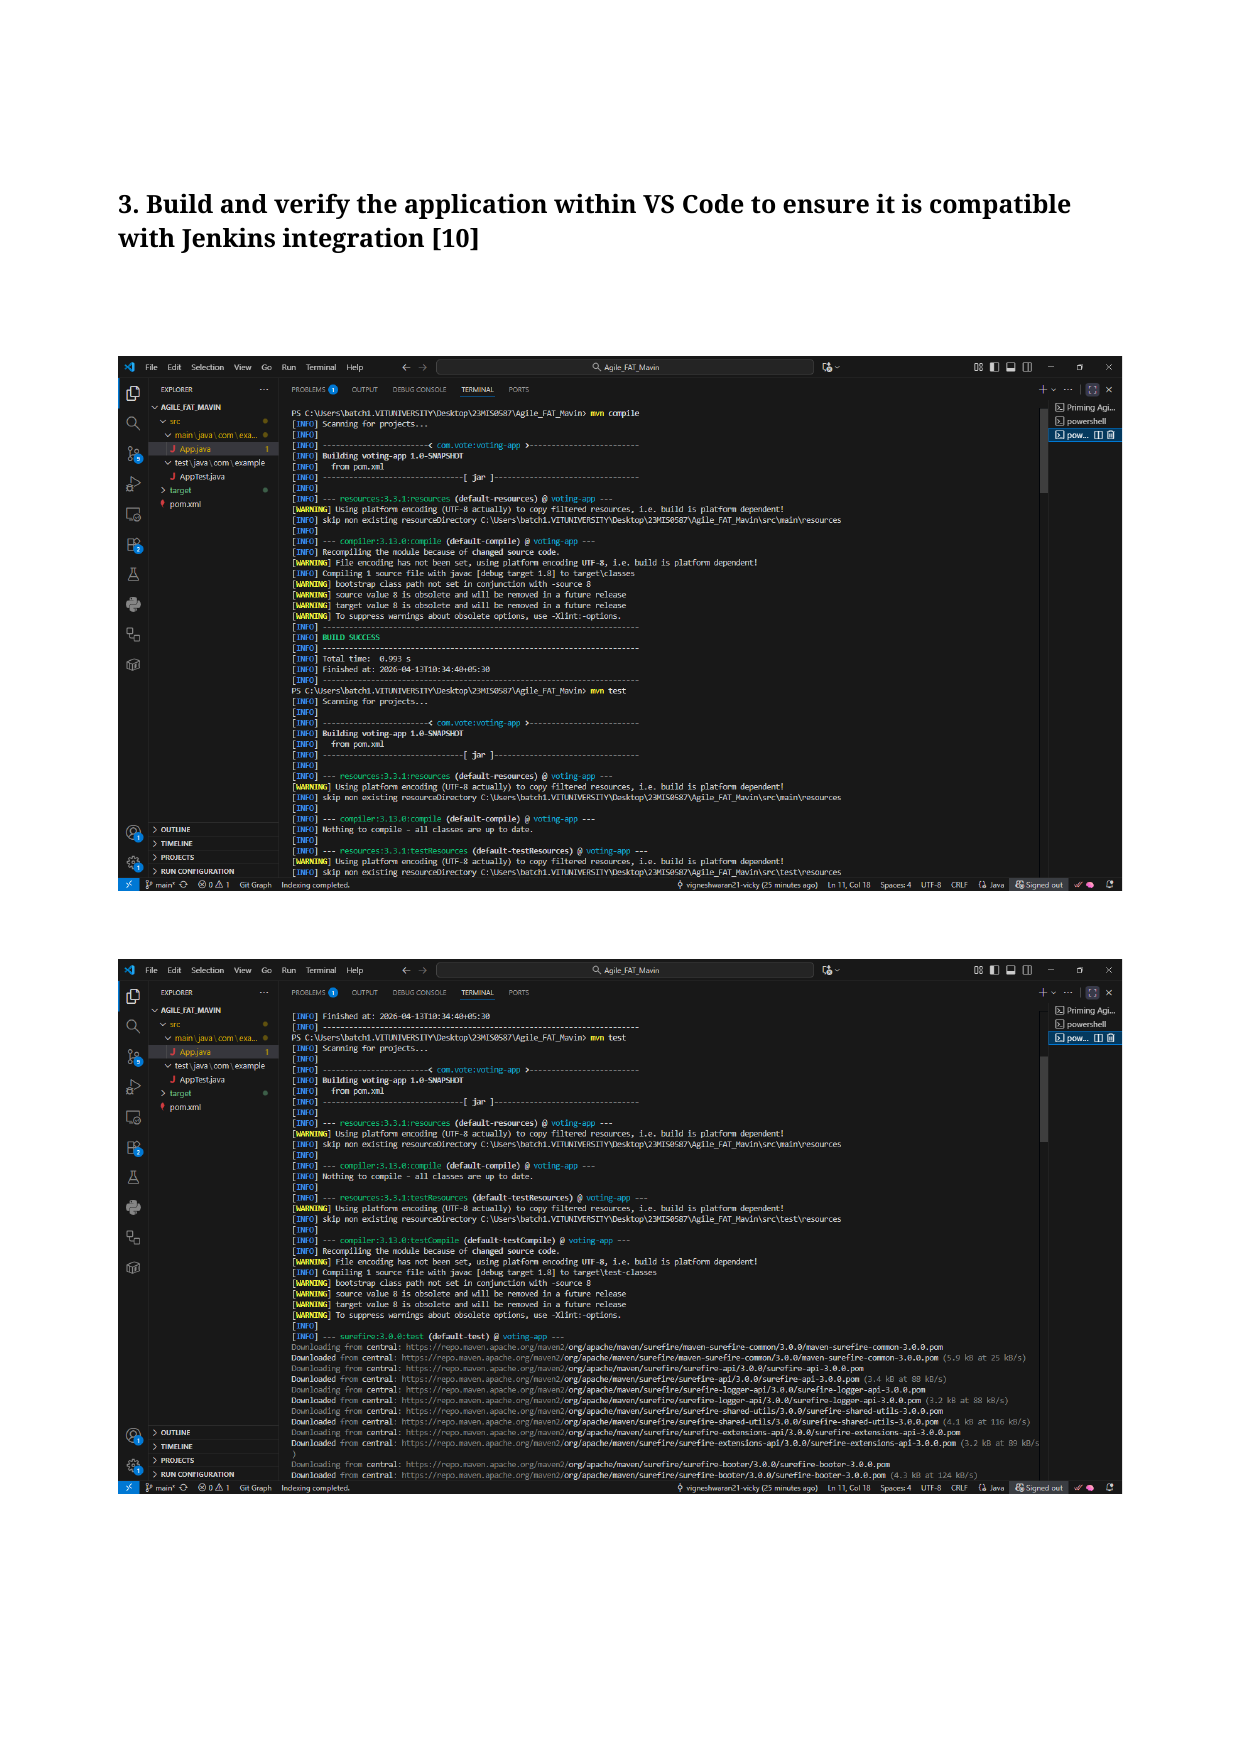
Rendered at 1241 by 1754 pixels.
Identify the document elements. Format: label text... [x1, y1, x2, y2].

picture [118, 356, 1123, 891]
text 3. Build and verify the application within VS Code to ensure it is compatible with Jenkins integration [10] [118, 186, 1122, 254]
picture [118, 959, 1123, 1494]
